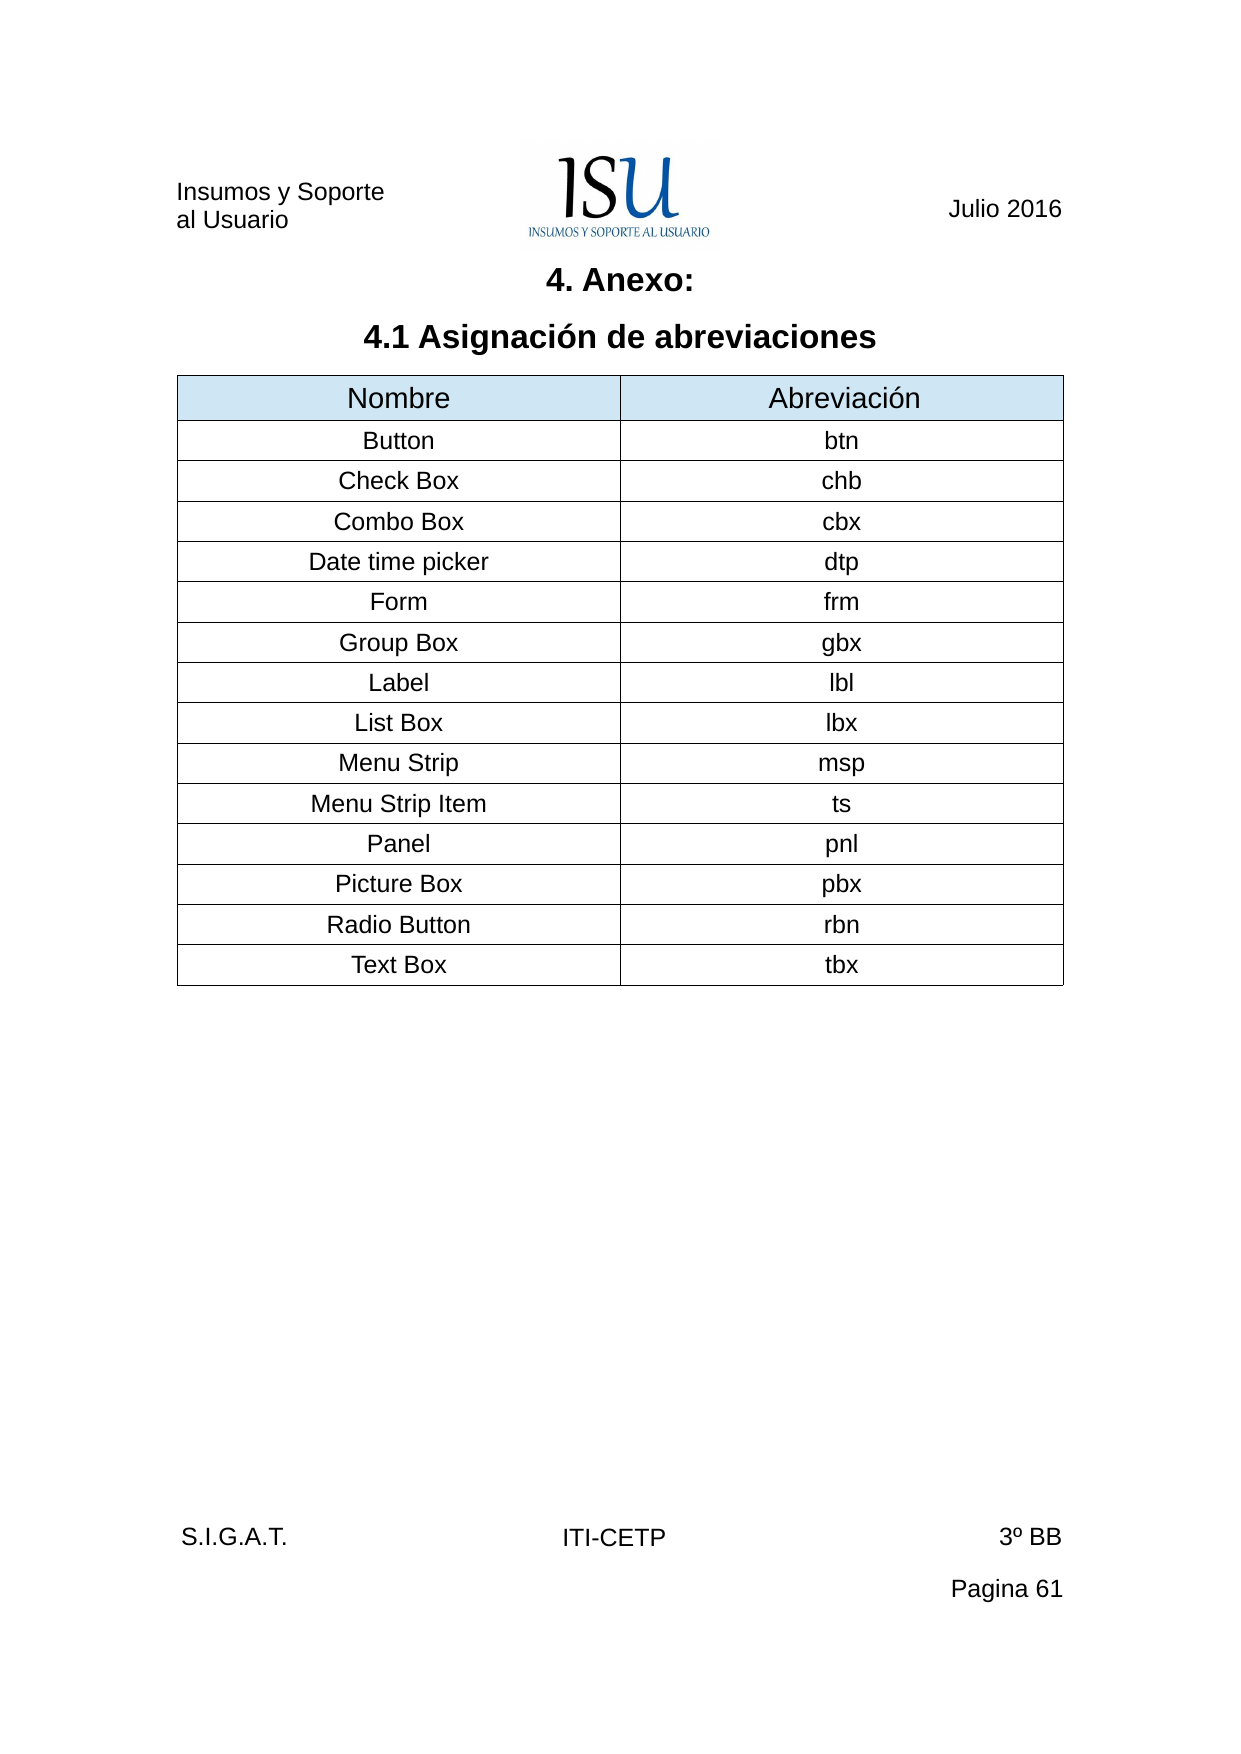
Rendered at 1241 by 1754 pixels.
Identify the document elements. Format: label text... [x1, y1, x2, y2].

table_cell chb [621, 461, 1063, 501]
table_cell Label [178, 663, 620, 702]
table_cell gbx [621, 623, 1063, 662]
table_cell List Box [178, 703, 620, 743]
table_cell Panel [178, 824, 620, 863]
table_cell Button [178, 421, 620, 460]
table_cell Group Box [178, 623, 620, 662]
table_cell Form [178, 582, 620, 622]
table_header Nombre [178, 376, 620, 420]
table_cell Picture Box [178, 865, 620, 904]
table_cell lbl [621, 663, 1063, 702]
table_cell Date time picker [178, 542, 620, 581]
table_cell tbx [621, 945, 1063, 984]
table_cell cbx [621, 502, 1063, 541]
table_cell Text Box [178, 945, 620, 984]
table_cell lbx [621, 703, 1063, 743]
table_cell ts [621, 784, 1063, 823]
table_cell msp [621, 744, 1063, 783]
table_cell Combo Box [178, 502, 620, 541]
table_cell pbx [621, 865, 1063, 904]
table_cell pnl [621, 824, 1063, 863]
table_cell Radio Button [178, 905, 620, 944]
picture [517, 138, 723, 252]
table_cell Check Box [178, 461, 620, 501]
text 4. Anexo: [177, 260, 1063, 298]
text 4.1 Asignación de abreviaciones [177, 317, 1063, 356]
table_cell Menu Strip Item [178, 784, 620, 823]
table_cell Menu Strip [178, 744, 620, 783]
table_cell frm [621, 582, 1063, 622]
table_cell btn [621, 421, 1063, 460]
table_header Abreviación [621, 376, 1063, 420]
table_cell rbn [621, 905, 1063, 944]
table_cell dtp [621, 542, 1063, 581]
